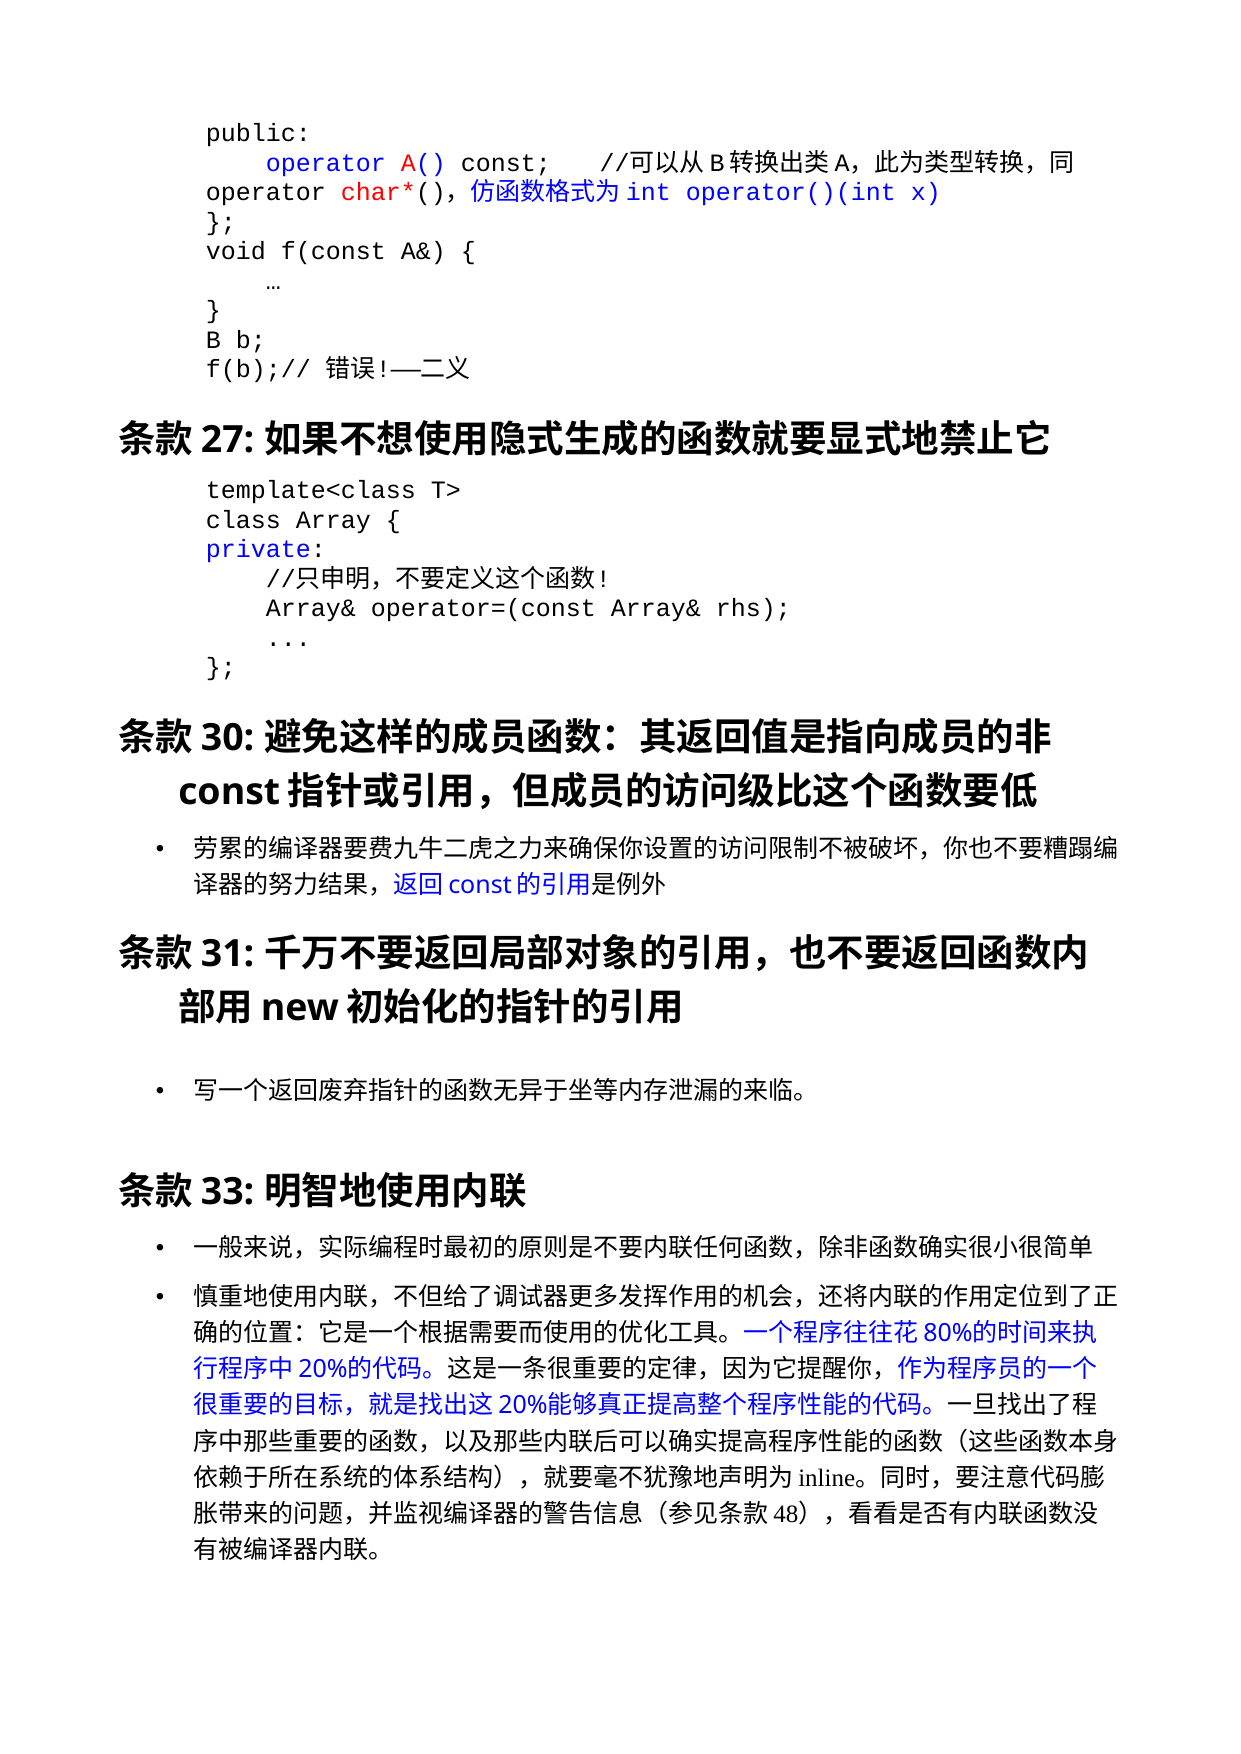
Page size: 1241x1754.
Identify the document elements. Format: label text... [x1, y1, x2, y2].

text … [206, 266, 1122, 295]
text void f(const A&) { [206, 236, 1122, 266]
text class Array { [206, 505, 1122, 534]
list 一般来说，实际编程时最初的原则是不要内联任何函数，除非函数确实很小很简单 [156, 1227, 1122, 1264]
list 慎重地使用内联，不但给了调试器更多发挥作用的机会，还将内联的作用定位到了正确的位置：它是一个根据需要而使用的优化工具。一个程序往往花80%的时间来执行程序中20%的代码。这是一条很重要的定律，因为它提醒你，作为程序员的一个很重要的目标，就是找出这20%能够真正提高整个程序性能的代码。一旦找出了程序中那些重要的函数，以及那些内联后可以确实提高程序性能的函数（这些函数本身依赖于所在系统的体系结构），就要毫不犹豫地声明为inline。同时，要注意代码膨胀带来的问题，并监视编译器的警告信息（参见条款48），看看是否有内联函数没有被编译器内联。 [156, 1276, 1122, 1566]
text }; [206, 652, 1122, 682]
text //只申明，不要定义这个函数! [206, 564, 1122, 593]
list 写一个返回废弃指针的函数无异于坐等内存泄漏的来临。 [156, 1070, 1122, 1106]
text template<class T> [206, 475, 1122, 505]
text Array& operator=(const Array& rhs); [206, 593, 1122, 623]
text public: [206, 118, 1122, 148]
subtitle 条款33: 明智地使用内联 [118, 1161, 1122, 1215]
text }; [206, 207, 1122, 236]
text operator A() const; //可以从B转换出类A，此为类型转换，同operator char*()，仿函数格式为int operator()(int x) [206, 148, 1122, 207]
text B b; [206, 324, 1122, 354]
list 劳累的编译器要费九牛二虎之力来确保你设置的访问限制不被破坏，你也不要糟蹋编译器的努力结果，返回const的引用是例外 [156, 828, 1122, 901]
text private: [206, 534, 1122, 564]
subtitle 条款27: 如果不想使用隐式生成的函数就要显式地禁止它 [118, 408, 1122, 463]
subtitle 条款30: 避免这样的成员函数：其返回值是指向成员的非const指针或引用，但成员的访问级比这个函数要低 [118, 707, 1122, 816]
subtitle 条款31: 千万不要返回局部对象的引用，也不要返回函数内部用new初始化的指针的引用 [118, 923, 1122, 1032]
text ... [206, 623, 1122, 652]
text f(b);// 错误!——二义 [206, 354, 1122, 383]
text } [206, 295, 1122, 324]
